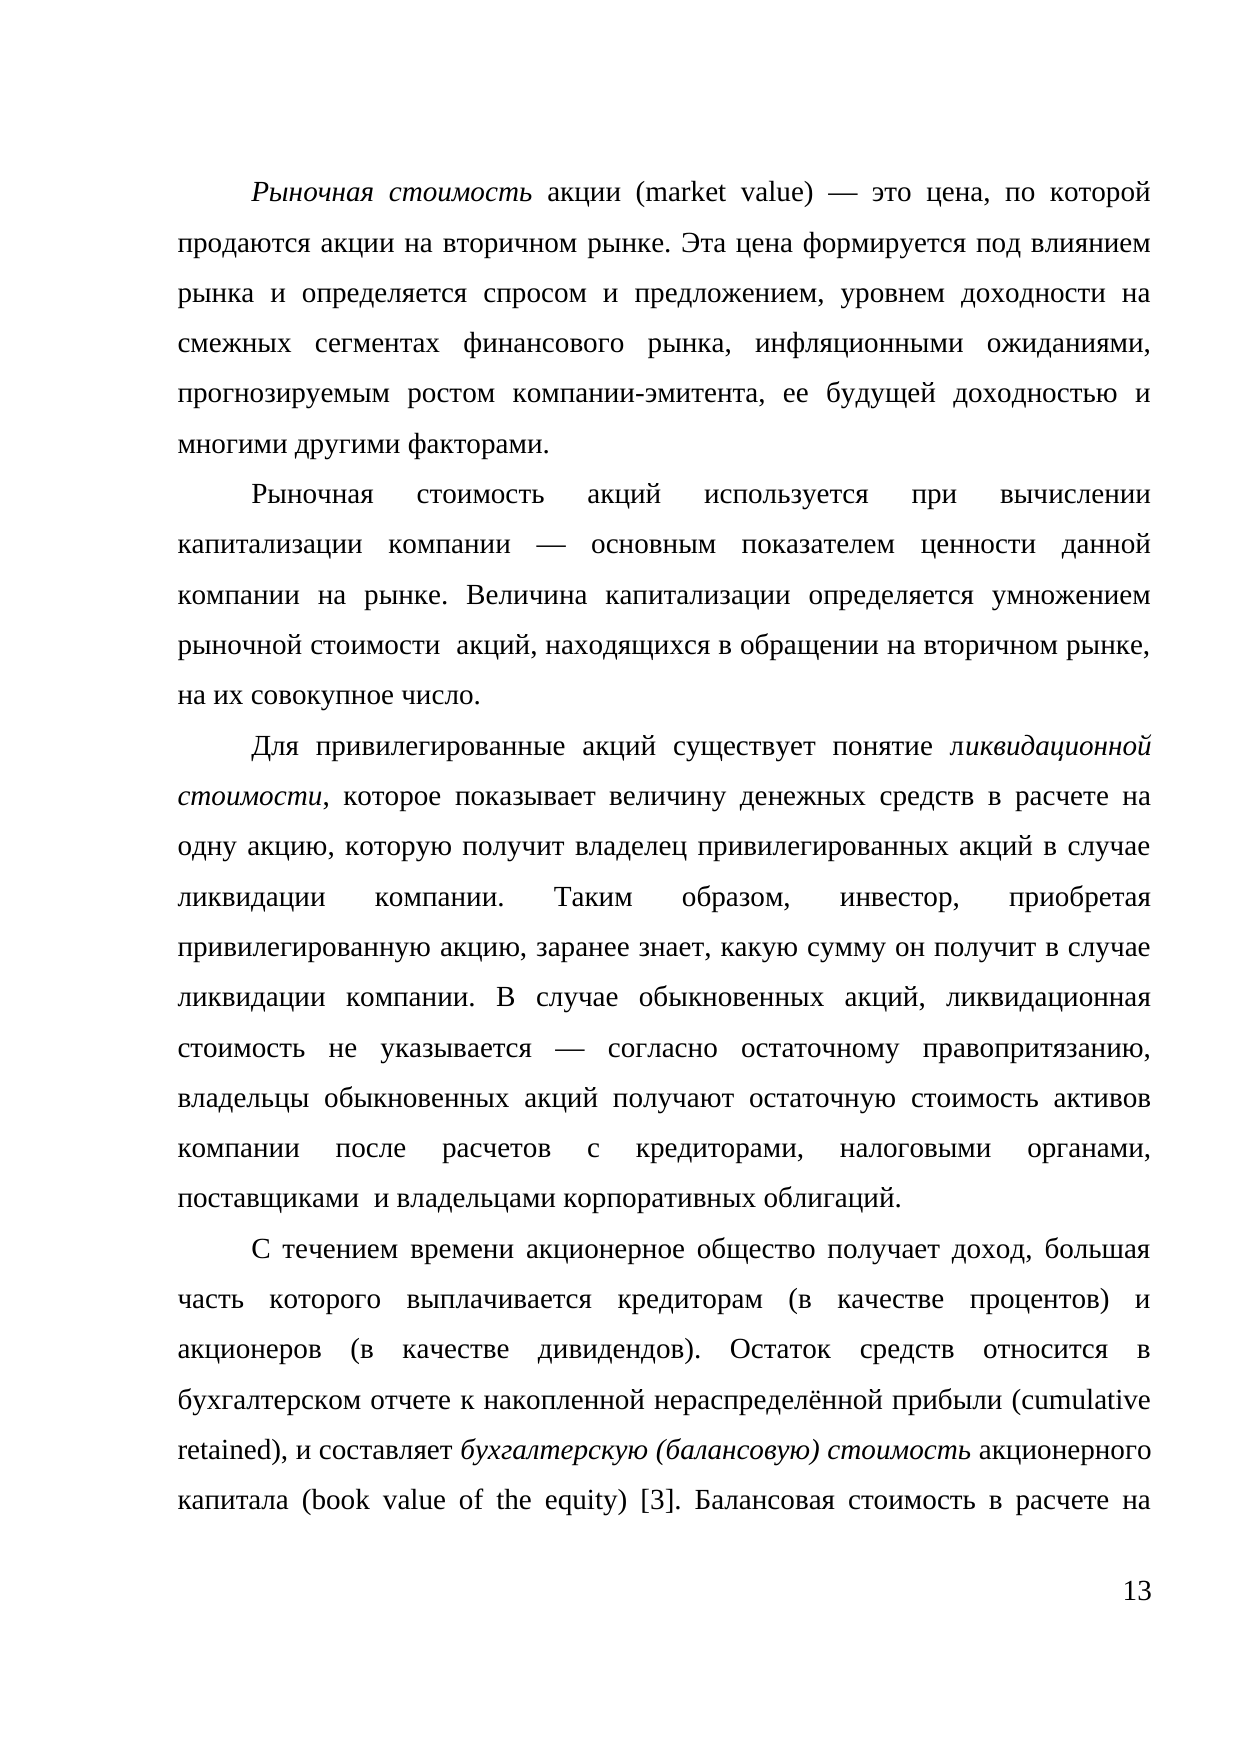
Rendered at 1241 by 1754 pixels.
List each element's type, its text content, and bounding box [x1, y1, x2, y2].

text С течением времени акционерное общество получает доход, большая часть которого выплачивается кредиторам (в качестве процентов) и акционеров (в качестве дивидендов). Остаток средств относится в бухгалтерском отчете к накопленной нераспределённой прибыли (cumulative retained), и составляет бухгалтерскую (балансовую) стоимость акционерного капитала (book value of the equity) [3]. Балансовая стоимость в расчете на [177, 1231, 1152, 1516]
text Рыночная стоимость акций используется при вычислении капитализации компании — основным показателем ценности данной компании на рынке. Величина капитализации определяется умножением рыночной стоимости акций, находящихся в обращении на вторичном рынке, на их совокупное число. [177, 476, 1152, 711]
text Для привилегированные акций существует понятие ликвидационной стоимости, которое показывает величину денежных средств в расчете на одну акцию, которую получит владелец привилегированных акций в случае ликвидации компании. Таким образом, инвестор, приобретая привилегированную акцию, заранее знает, какую сумму он получит в случае ликвидации компании. В случае обыкновенных акций, ликвидационная стоимость не указывается — согласно остаточному правопритязанию, владельцы обыкновенных акций получают остаточную стоимость активов компании после расчетов с кредиторами, налоговыми органами, поставщиками и владельцами корпоративных облигаций. [177, 728, 1152, 1214]
text Рыночная стоимость акции (market value) — это цена, по которой продаются акции на вторичном рынке. Эта цена формируется под влиянием рынка и определяется спросом и предложением, уровнем доходности на смежных сегментах финансового рынка, инфляционными ожиданиями, прогнозируемым ростом компании-эмитента, ее будущей доходностью и многими другими факторами. [177, 174, 1152, 459]
